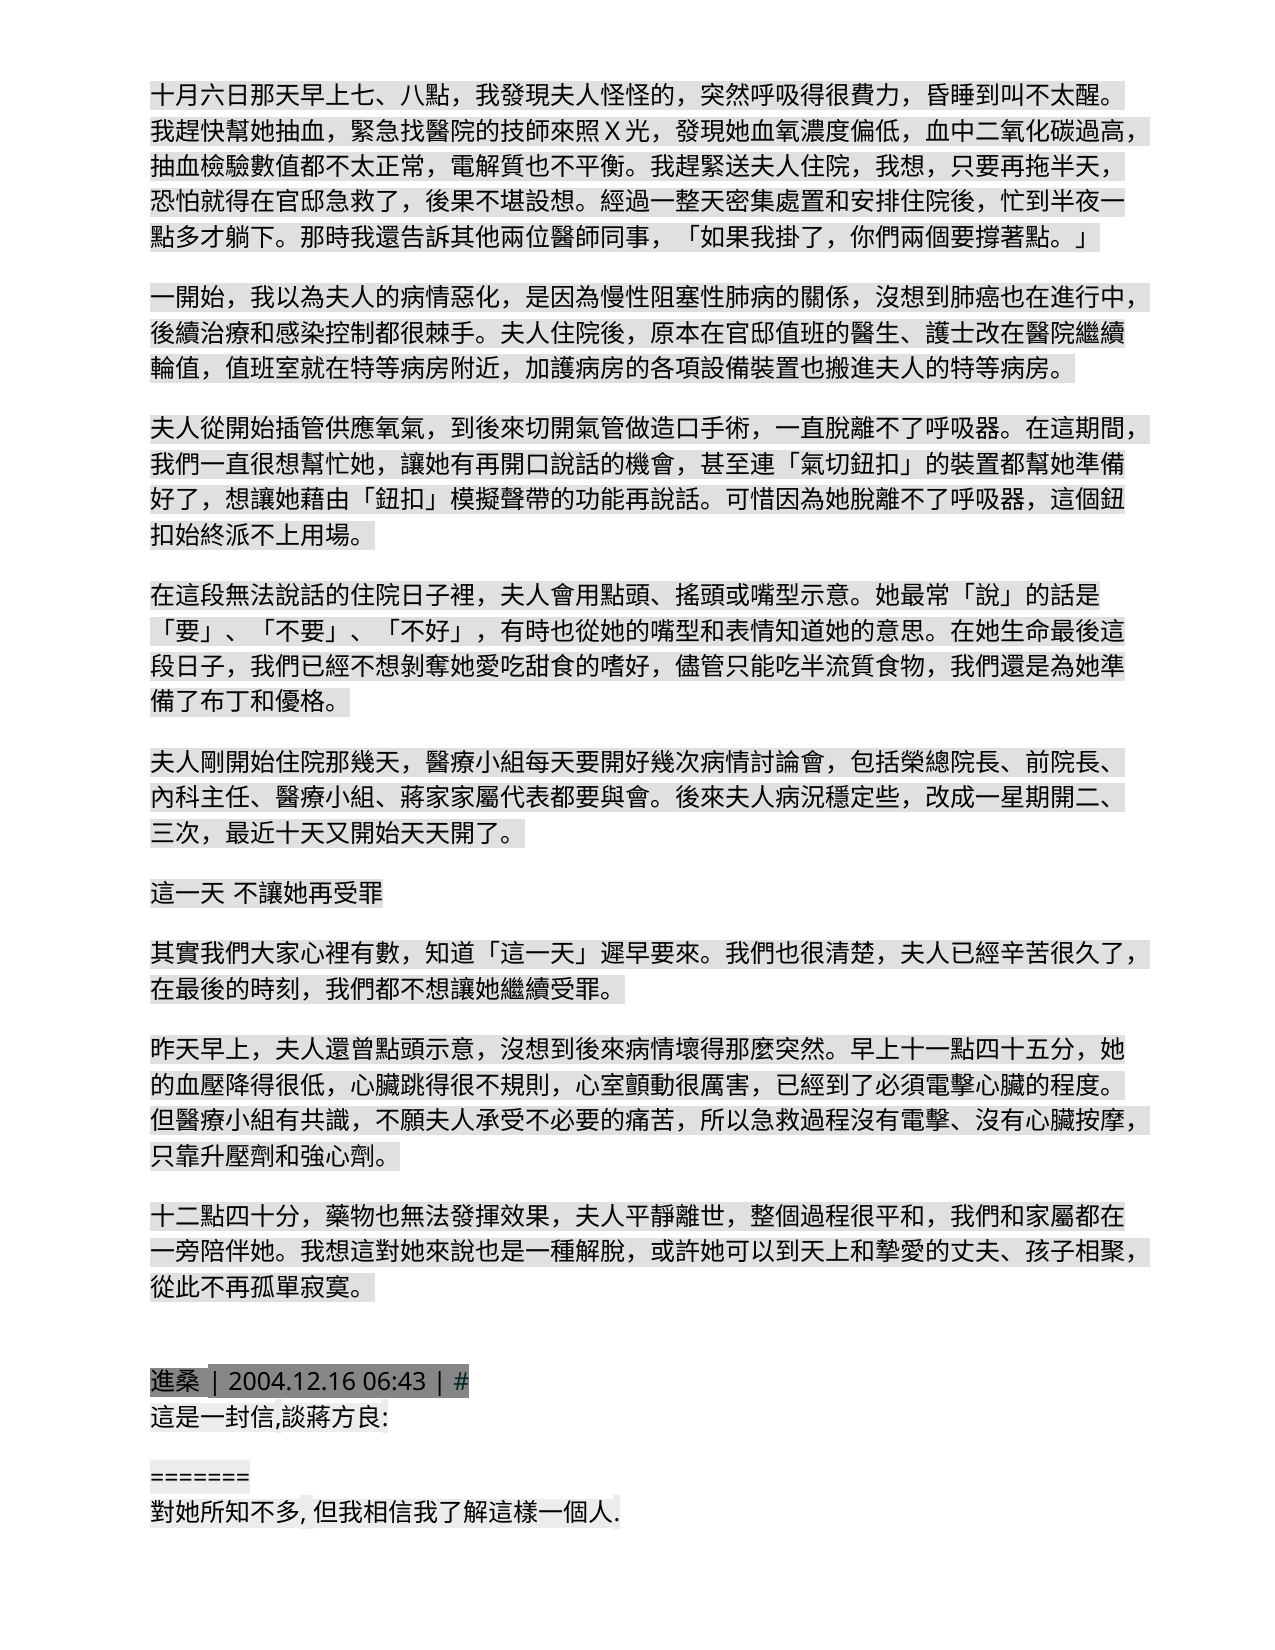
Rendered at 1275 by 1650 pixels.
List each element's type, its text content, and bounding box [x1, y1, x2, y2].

text 一開始，我以為夫人的病情惡化，是因為慢性阻塞性肺病的關係，沒想到肺癌也在進行中，後續治療和感染控制都很棘手。夫人住院後，原本在官邸值班的醫生、護士改在醫院繼續輪值，值班室就在特等病房附近，加護病房的各項設備裝置也搬進夫人的特等病房。 [150, 277, 1125, 383]
text 這是一封信,談蔣方良: [150, 1398, 1125, 1433]
text 夫人剛開始住院那幾天，醫療小組每天要開好幾次病情討論會，包括榮總院長、前院長、內科主任、醫療小組、蔣家家屬代表都要與會。後來夫人病況穩定些，改成一星期開二、三次，最近十天又開始天天開了。 [150, 742, 1125, 848]
text 十月六日那天早上七、八點，我發現夫人怪怪的，突然呼吸得很費力，昏睡到叫不太醒。我趕快幫她抽血，緊急找醫院的技師來照Ｘ光，發現她血氧濃度偏低，血中二氧化碳過高，抽血檢驗數值都不太正常，電解質也不平衡。我趕緊送夫人住院，我想，只要再拖半天，恐怕就得在官邸急救了，後果不堪設想。經過一整天密集處置和安排住院後，忙到半夜一點多才躺下。那時我還告訴其他兩位醫師同事，「如果我掛了，你們兩個要撐著點。」 [150, 75, 1125, 252]
text 十二點四十分，藥物也無法發揮效果，夫人平靜離世，整個過程很平和，我們和家屬都在一旁陪伴她。我想這對她來說也是一種解脫，或許她可以到天上和摯愛的丈夫、孩子相聚，從此不再孤單寂寞。 [150, 1196, 1125, 1337]
text 昨天早上，夫人還曾點頭示意，沒想到後來病情壞得那麼突然。早上十一點四十五分，她的血壓降得很低，心臟跳得很不規則，心室顫動很厲害，已經到了必須電擊心臟的程度。但醫療小組有共識，不願夫人承受不必要的痛苦，所以急救過程沒有電擊、沒有心臟按摩，只靠升壓劑和強心劑。 [150, 1029, 1125, 1171]
text 夫人從開始插管供應氧氣，到後來切開氣管做造口手術，一直脫離不了呼吸器。在這期間，我們一直很想幫忙她，讓她有再開口說話的機會，甚至連「氣切鈕扣」的裝置都幫她準備好了，想讓她藉由「鈕扣」模擬聲帶的功能再說話。可惜因為她脫離不了呼吸器，這個鈕扣始終派不上用場。 [150, 408, 1125, 550]
text 這一天 不讓她再受罪 [150, 873, 1125, 908]
text 在這段無法說話的住院日子裡，夫人會用點頭、搖頭或嘴型示意。她最常「說」的話是「要」、「不要」、「不好」，有時也從她的嘴型和表情知道她的意思。在她生命最後這段日子，我們已經不想剝奪她愛吃甜食的嗜好，儘管只能吃半流質食物，我們還是為她準備了布丁和優格。 [150, 575, 1125, 717]
text 進桑 | 2004.12.16 06:43 | # [150, 1362, 1125, 1398]
text ======= 對她所知不多, 但我相信我了解這樣一個人. [150, 1458, 1125, 1529]
text 其實我們大家心裡有數，知道「這一天」遲早要來。我們也很清楚，夫人已經辛苦很久了，在最後的時刻，我們都不想讓她繼續受罪。 [150, 933, 1125, 1004]
